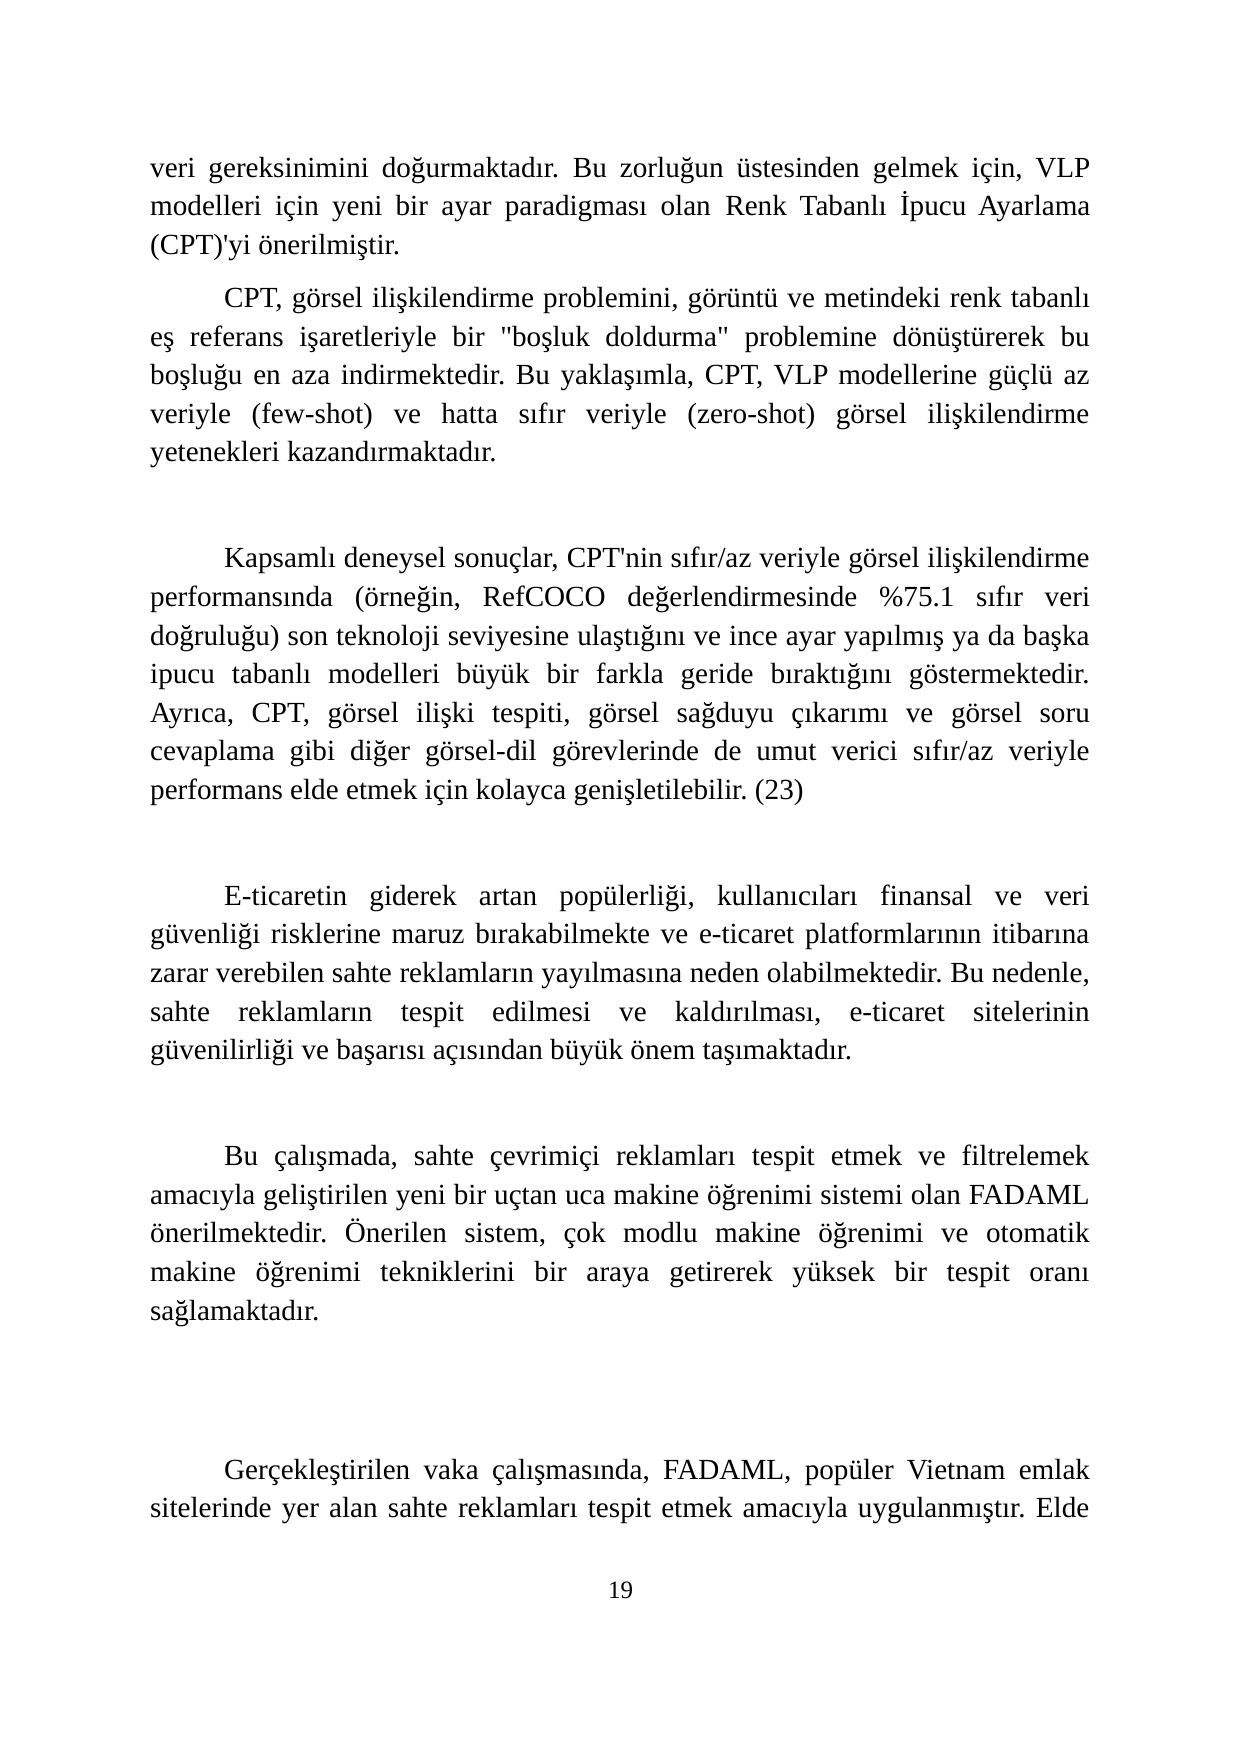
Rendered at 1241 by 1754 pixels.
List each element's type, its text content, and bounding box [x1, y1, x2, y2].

text Gerçekleştirilen vaka çalışmasında, FADAML, popüler Vietnam emlak sitelerinde yer alan sahte reklamları tespit etmek amacıyla uygulanmıştır. Elde [150, 1452, 1091, 1524]
text veri gereksinimini doğurmaktadır. Bu zorluğun üstesinden gelmek için, VLP modelleri için yeni bir ayar paradigması olan Renk Tabanlı İpucu Ayarlama (CPT)'yi önerilmiştir. [150, 150, 1091, 261]
text Bu çalışmada, sahte çevrimiçi reklamları tespit etmek ve filtrelemek amacıyla geliştirilen yeni bir uçtan uca makine öğrenimi sistemi olan FADAML önerilmektedir. Önerilen sistem, çok modlu makine öğrenimi ve otomatik makine öğrenimi tekniklerini bir araya getirerek yüksek bir tespit oranı sağlamaktadır. [150, 1138, 1091, 1326]
text E-ticaretin giderek artan popülerliği, kullanıcıları finansal ve veri güvenliği risklerine maruz bırakabilmekte ve e-ticaret platformlarının itibarına zarar verebilen sahte reklamların yayılmasına neden olabilmektedir. Bu nedenle, sahte reklamların tespit edilmesi ve kaldırılması, e-ticaret sitelerinin güvenilirliği ve başarısı açısından büyük önem taşımaktadır. [150, 878, 1091, 1066]
text CPT, görsel ilişkilendirme problemini, görüntü ve metindeki renk tabanlı eş referans işaretleriyle bir "boşluk doldurma" problemine dönüştürerek bu boşluğu en aza indirmektedir. Bu yaklaşımla, CPT, VLP modellerine güçlü az veriyle (few-shot) ve hatta sıfır veriyle (zero-shot) görsel ilişkilendirme yetenekleri kazandırmaktadır. [150, 280, 1091, 468]
text Kapsamlı deneysel sonuçlar, CPT'nin sıfır/az veriyle görsel ilişkilendirme performansında (örneğin, RefCOCO değerlendirmesinde %75.1 sıfır veri doğruluğu) son teknoloji seviyesine ulaştığını ve ince ayar yapılmış ya da başka ipucu tabanlı modelleri büyük bir farkla geride bıraktığını göstermektedir. Ayrıca, CPT, görsel ilişki tespiti, görsel sağduyu çıkarımı ve görsel soru cevaplama gibi diğer görsel-dil görevlerinde de umut verici sıfır/az veriyle performans elde etmek için kolayca genişletilebilir. (23) [150, 541, 1091, 805]
